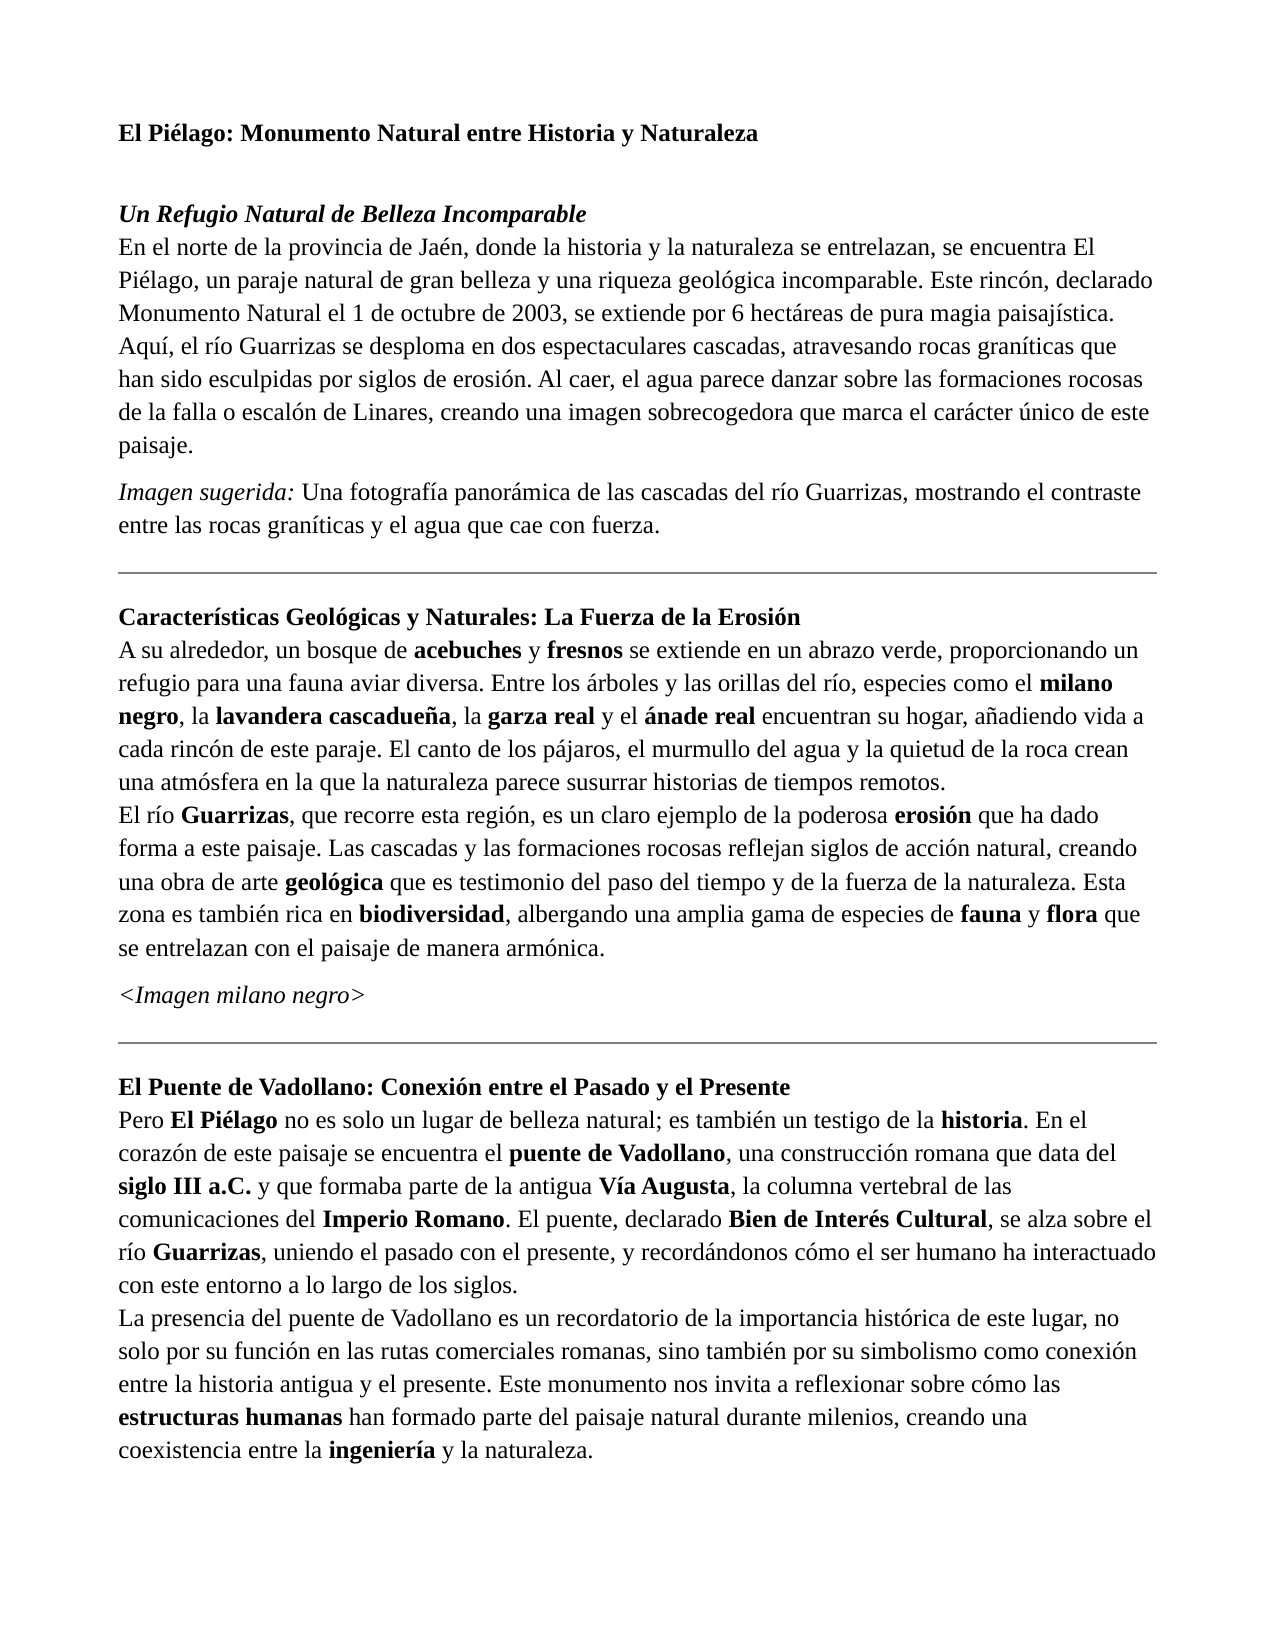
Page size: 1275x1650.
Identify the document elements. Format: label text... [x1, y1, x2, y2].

text Un Refugio Natural de Belleza Incomparable En el norte de la provincia de Jaén, donde la historia y la naturaleza se entrelazan, se encuentra El Piélago, un paraje natural de gran belleza y una riqueza geológica incomparable. Este rincón, declarado Monumento Natural el 1 de octubre de 2003, se extiende por 6 hectáreas de pura magia paisajística. Aquí, el río Guarrizas se desploma en dos espectaculares cascadas, atravesando rocas graníticas que han sido esculpidas por siglos de erosión. Al caer, el agua parece danzar sobre las formaciones rocosas de la falla o escalón de Linares, creando una imagen sobrecogedora que marca el carácter único de este paisaje. [118, 166, 1157, 459]
text El Piélago: Monumento Natural entre Historia y Naturaleza [118, 118, 1157, 147]
text Características Geológicas y Naturales: La Fuerza de la Erosión A su alrededor, un bosque de acebuches y fresnos se extiende en un abrazo verde, proporcionando un refugio para una fauna aviar diversa. Entre los árboles y las orillas del río, especies como el milano negro, la lavandera cascadueña, la garza real y el ánade real encuentran su hogar, añadiendo vida a cada rincón de este paraje. El canto de los pájaros, el murmullo del agua y la quietud de la roca crean una atmósfera en la que la naturaleza parece susurrar historias de tiempos remotos. El río Guarrizas, que recorre esta región, es un claro ejemplo de la poderosa erosión que ha dado forma a este paisaje. Las cascadas y las formaciones rocosas reflejan siglos de acción natural, creando una obra de arte geológica que es testimonio del paso del tiempo y de la fuerza de la naturaleza. Esta zona es también rica en biodiversidad, albergando una amplia gama de especies de fauna y flora que se entrelazan con el paisaje de manera armónica. [118, 602, 1157, 961]
text El Puente de Vadollano: Conexión entre el Pasado y el Presente Pero El Piélago no es solo un lugar de belleza natural; es también un testigo de la historia. En el corazón de este paisaje se encuentra el puente de Vadollano, una construcción romana que data del siglo III a.C. y que formaba parte de la antigua Vía Augusta, la columna vertebral de las comunicaciones del Imperio Romano. El puente, declarado Bien de Interés Cultural, se alza sobre el río Guarrizas, uniendo el pasado con el presente, y recordándonos cómo el ser humano ha interactuado con este entorno a lo largo de los siglos. La presencia del puente de Vadollano es un recordatorio de la importancia histórica de este lugar, no solo por su función en las rutas comerciales romanas, sino también por su simbolismo como conexión entre la historia antigua y el presente. Este monumento nos invita a reflexionar sobre cómo las estructuras humanas han formado parte del paisaje natural durante milenios, creando una coexistencia entre la ingeniería y la naturaleza. [118, 1072, 1157, 1464]
text <Imagen milano negro> [118, 980, 1157, 1009]
text Imagen sugerida: Una fotografía panorámica de las cascadas del río Guarrizas, mostrando el contraste entre las rocas graníticas y el agua que cae con fuerza. [118, 477, 1157, 539]
